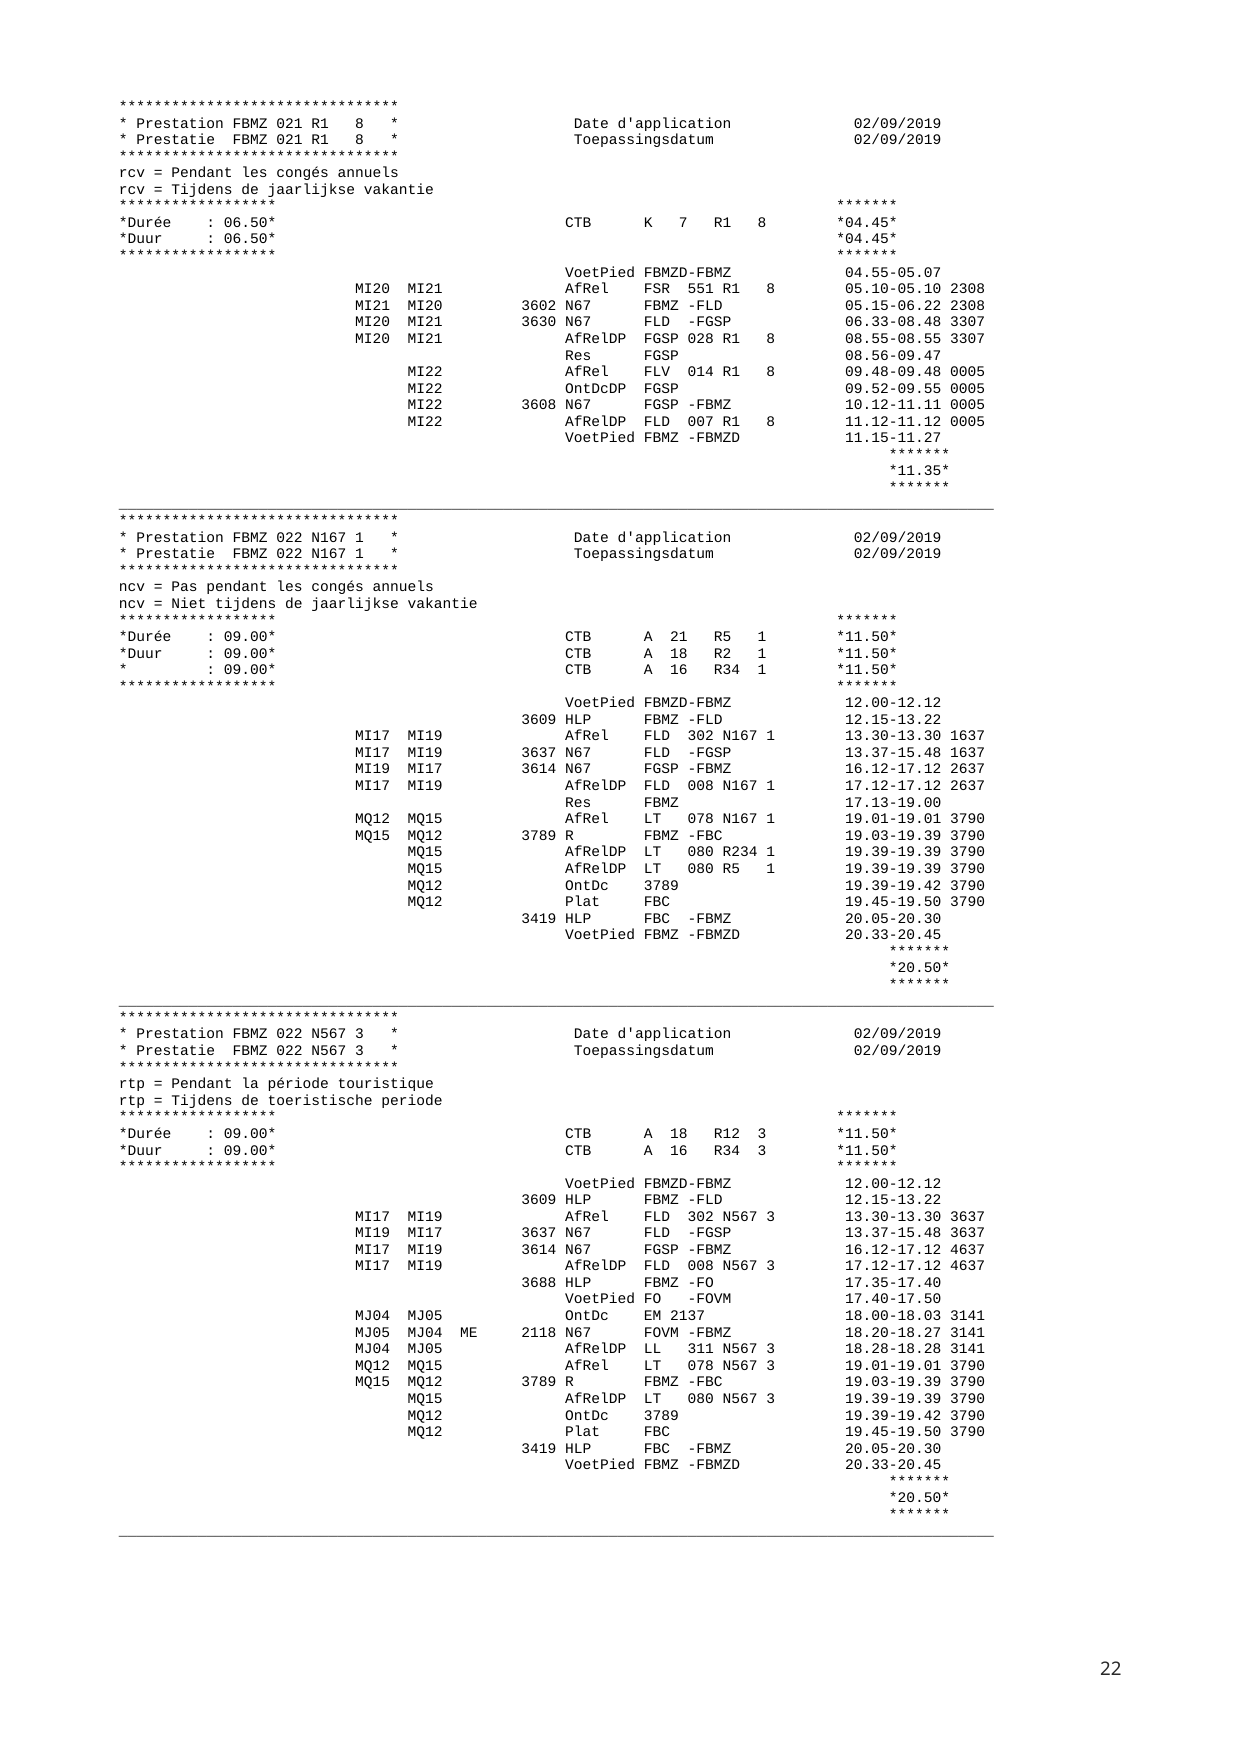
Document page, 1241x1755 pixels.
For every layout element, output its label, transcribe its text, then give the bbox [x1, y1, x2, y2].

text ******************************** * Prestation FBMZ 021 R1 8 * Date d'application 02/09/2019 * Prestatie FBMZ 021 R1 8 * Toepassingsdatum 02/09/2019 ******************************** rcv = Pendant les congés annuels rcv = Tijdens de jaarlijkse vakantie ****************** ******* *Durée : 06.50* CTB K 7 R1 8 *04.45* *Duur : 06.50* *04.45* ****************** ******* VoetPied FBMZD-FBMZ 04.55-05.07 MI20 MI21 AfRel FSR 551 R1 8 05.10-05.10 2308 MI21 MI20 3602 N67 FBMZ -FLD 05.15-06.22 2308 MI20 MI21 3630 N67 FLD -FGSP 06.33-08.48 3307 MI20 MI21 AfRelDP FGSP 028 R1 8 08.55-08.55 3307 Res FGSP 08.56-09.47 MI22 AfRel FLV 014 R1 8 09.48-09.48 0005 MI22 OntDcDP FGSP 09.52-09.55 0005 MI22 3608 N67 FGSP -FBMZ 10.12-11.11 0005 MI22 AfRelDP FLD 007 R1 8 11.12-11.12 0005 VoetPied FBMZ -FBMZD 11.15-11.27 ******* *11.35* ******* ____________________________________________________________________________________________________ [119, 99, 1122, 513]
text ******************************** * Prestation FBMZ 022 N167 1 * Date d'application 02/09/2019 * Prestatie FBMZ 022 N167 1 * Toepassingsdatum 02/09/2019 ******************************** ncv = Pas pendant les congés annuels ncv = Niet tijdens de jaarlijkse vakantie ****************** ******* *Durée : 09.00* CTB A 21 R5 1 *11.50* *Duur : 09.00* CTB A 18 R2 1 *11.50* * : 09.00* CTB A 16 R34 1 *11.50* ****************** ******* VoetPied FBMZD-FBMZ 12.00-12.12 3609 HLP FBMZ -FLD 12.15-13.22 MI17 MI19 AfRel FLD 302 N167 1 13.30-13.30 1637 MI17 MI19 3637 N67 FLD -FGSP 13.37-15.48 1637 MI19 MI17 3614 N67 FGSP -FBMZ 16.12-17.12 2637 MI17 MI19 AfRelDP FLD 008 N167 1 17.12-17.12 2637 Res FBMZ 17.13-19.00 MQ12 MQ15 AfRel LT 078 N167 1 19.01-19.01 3790 MQ15 MQ12 3789 R FBMZ -FBC 19.03-19.39 3790 MQ15 AfRelDP LT 080 R234 1 19.39-19.39 3790 MQ15 AfRelDP LT 080 R5 1 19.39-19.39 3790 MQ12 OntDc 3789 19.39-19.42 3790 MQ12 Plat FBC 19.45-19.50 3790 3419 HLP FBC -FBMZ 20.05-20.30 VoetPied FBMZ -FBMZD 20.33-20.45 ******* *20.50* ******* ____________________________________________________________________________________________________ [119, 513, 1122, 1010]
text ******************************** * Prestation FBMZ 022 N567 3 * Date d'application 02/09/2019 * Prestatie FBMZ 022 N567 3 * Toepassingsdatum 02/09/2019 ******************************** rtp = Pendant la période touristique rtp = Tijdens de toeristische periode ****************** ******* *Durée : 09.00* CTB A 18 R12 3 *11.50* *Duur : 09.00* CTB A 16 R34 3 *11.50* ****************** ******* VoetPied FBMZD-FBMZ 12.00-12.12 3609 HLP FBMZ -FLD 12.15-13.22 MI17 MI19 AfRel FLD 302 N567 3 13.30-13.30 3637 MI19 MI17 3637 N67 FLD -FGSP 13.37-15.48 3637 MI17 MI19 3614 N67 FGSP -FBMZ 16.12-17.12 4637 MI17 MI19 AfRelDP FLD 008 N567 3 17.12-17.12 4637 3688 HLP FBMZ -FO 17.35-17.40 VoetPied FO -FOVM 17.40-17.50 MJ04 MJ05 OntDc EM 2137 18.00-18.03 3141 MJ05 MJ04 ME 2118 N67 FOVM -FBMZ 18.20-18.27 3141 MJ04 MJ05 AfRelDP LL 311 N567 3 18.28-18.28 3141 MQ12 MQ15 AfRel LT 078 N567 3 19.01-19.01 3790 MQ15 MQ12 3789 R FBMZ -FBC 19.03-19.39 3790 MQ15 AfRelDP LT 080 N567 3 19.39-19.39 3790 MQ12 OntDc 3789 19.39-19.42 3790 MQ12 Plat FBC 19.45-19.50 3790 3419 HLP FBC -FBMZ 20.05-20.30 VoetPied FBMZ -FBMZD 20.33-20.45 ******* *20.50* ******* ____________________________________________________________________________________________________ [119, 1010, 1122, 1540]
